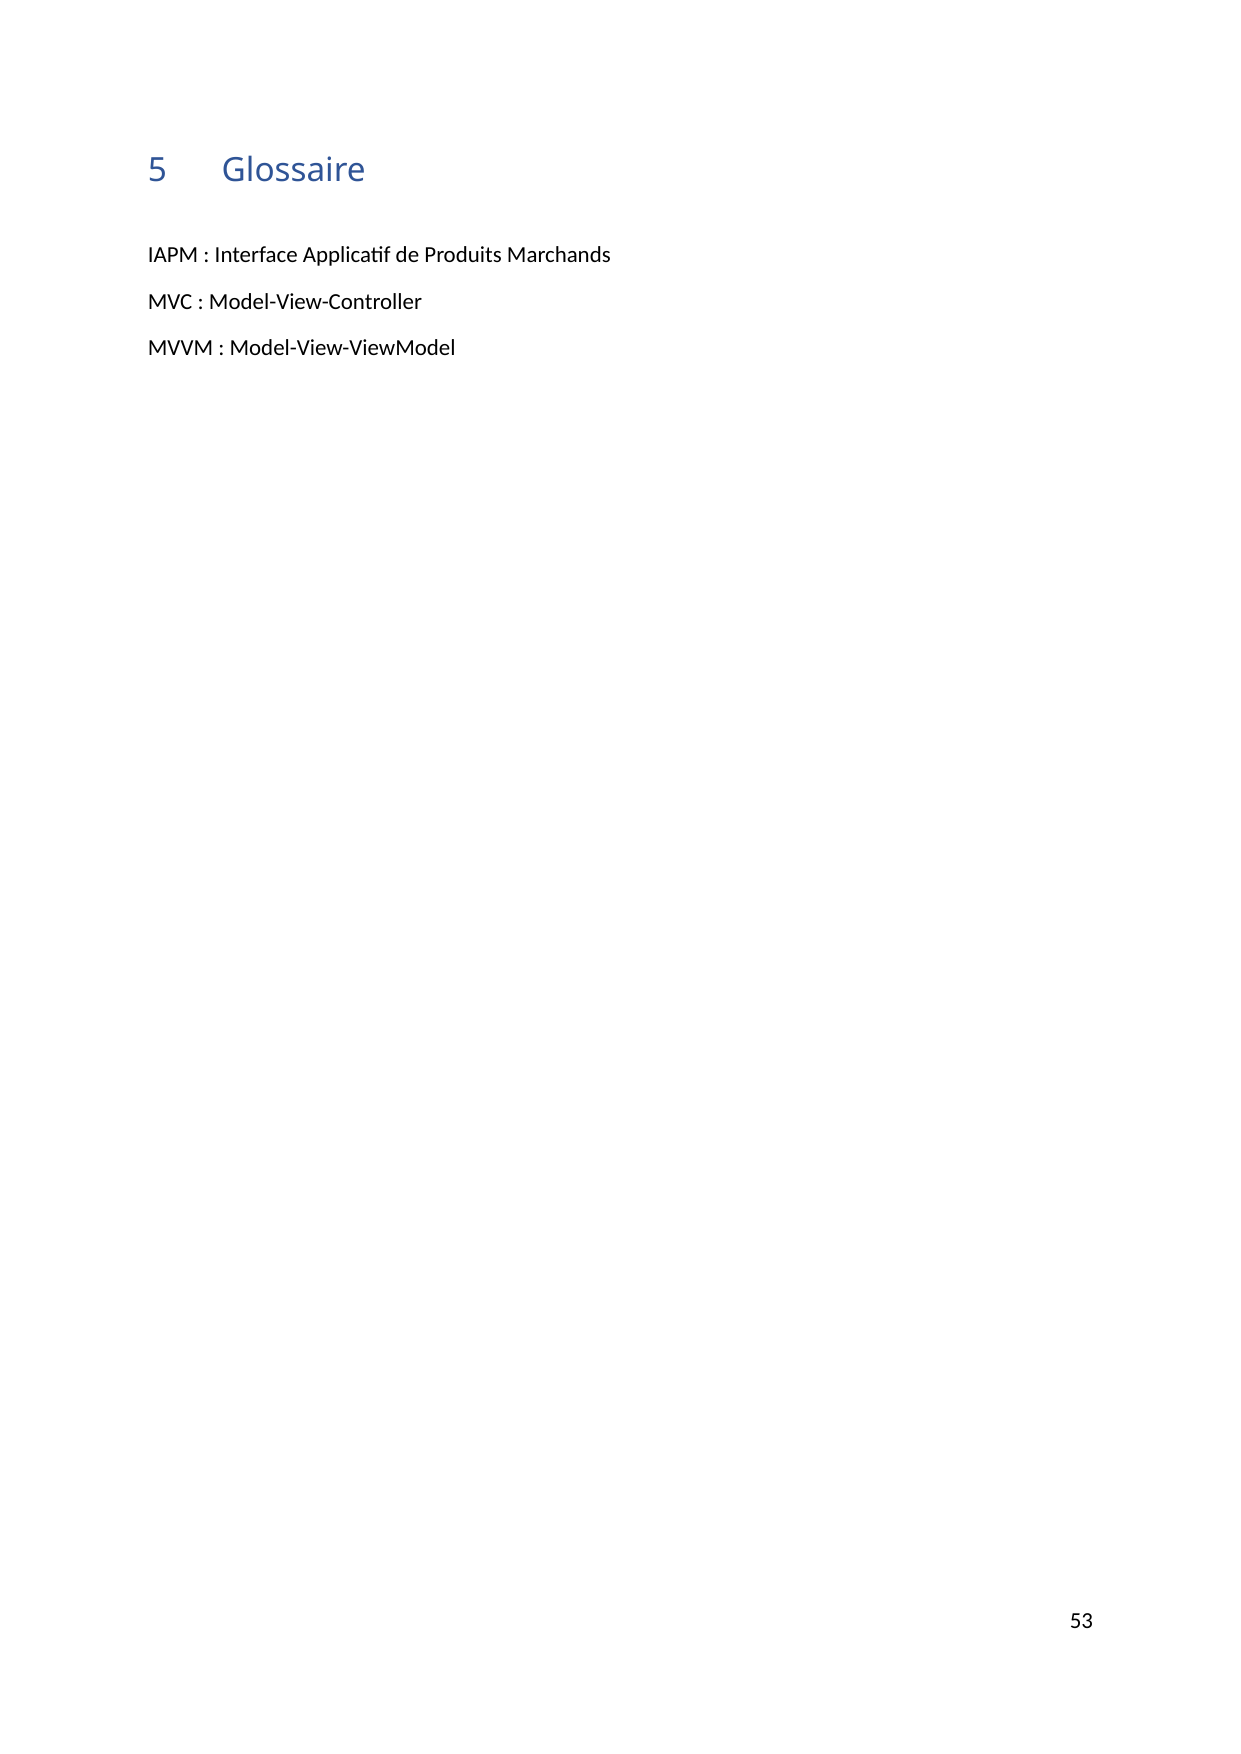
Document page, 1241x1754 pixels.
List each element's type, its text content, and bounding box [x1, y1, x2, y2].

text MVVM : Model-View-ViewModel [148, 333, 1093, 362]
subtitle 5 Glossaire [148, 145, 1093, 191]
text MVC : Model-View-Controller [148, 287, 1093, 315]
text IAPM : Interface Applicatif de Produits Marchands [148, 240, 1093, 268]
